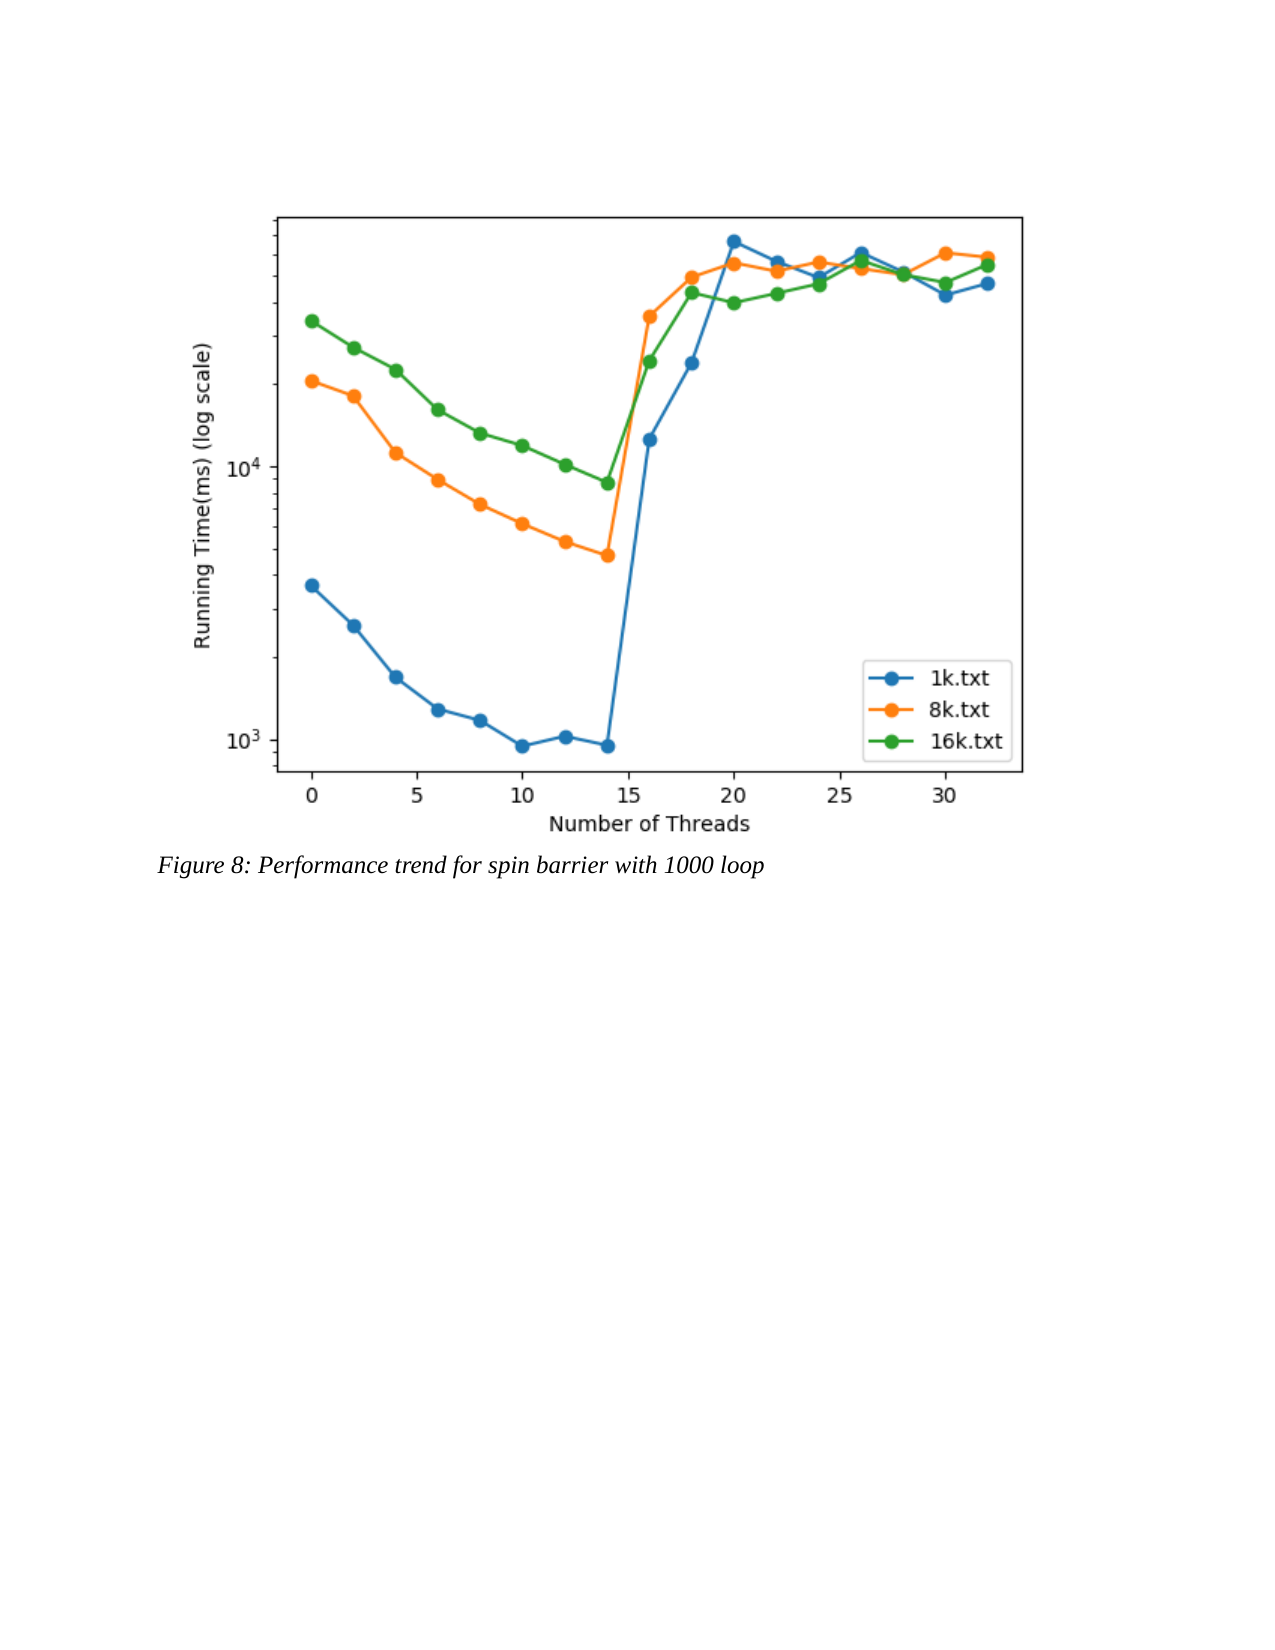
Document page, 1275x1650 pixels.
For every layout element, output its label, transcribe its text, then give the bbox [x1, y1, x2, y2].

text Figure 8: Performance trend for spin barrier with 1000 loop [157, 851, 1117, 879]
picture [157, 130, 1118, 851]
